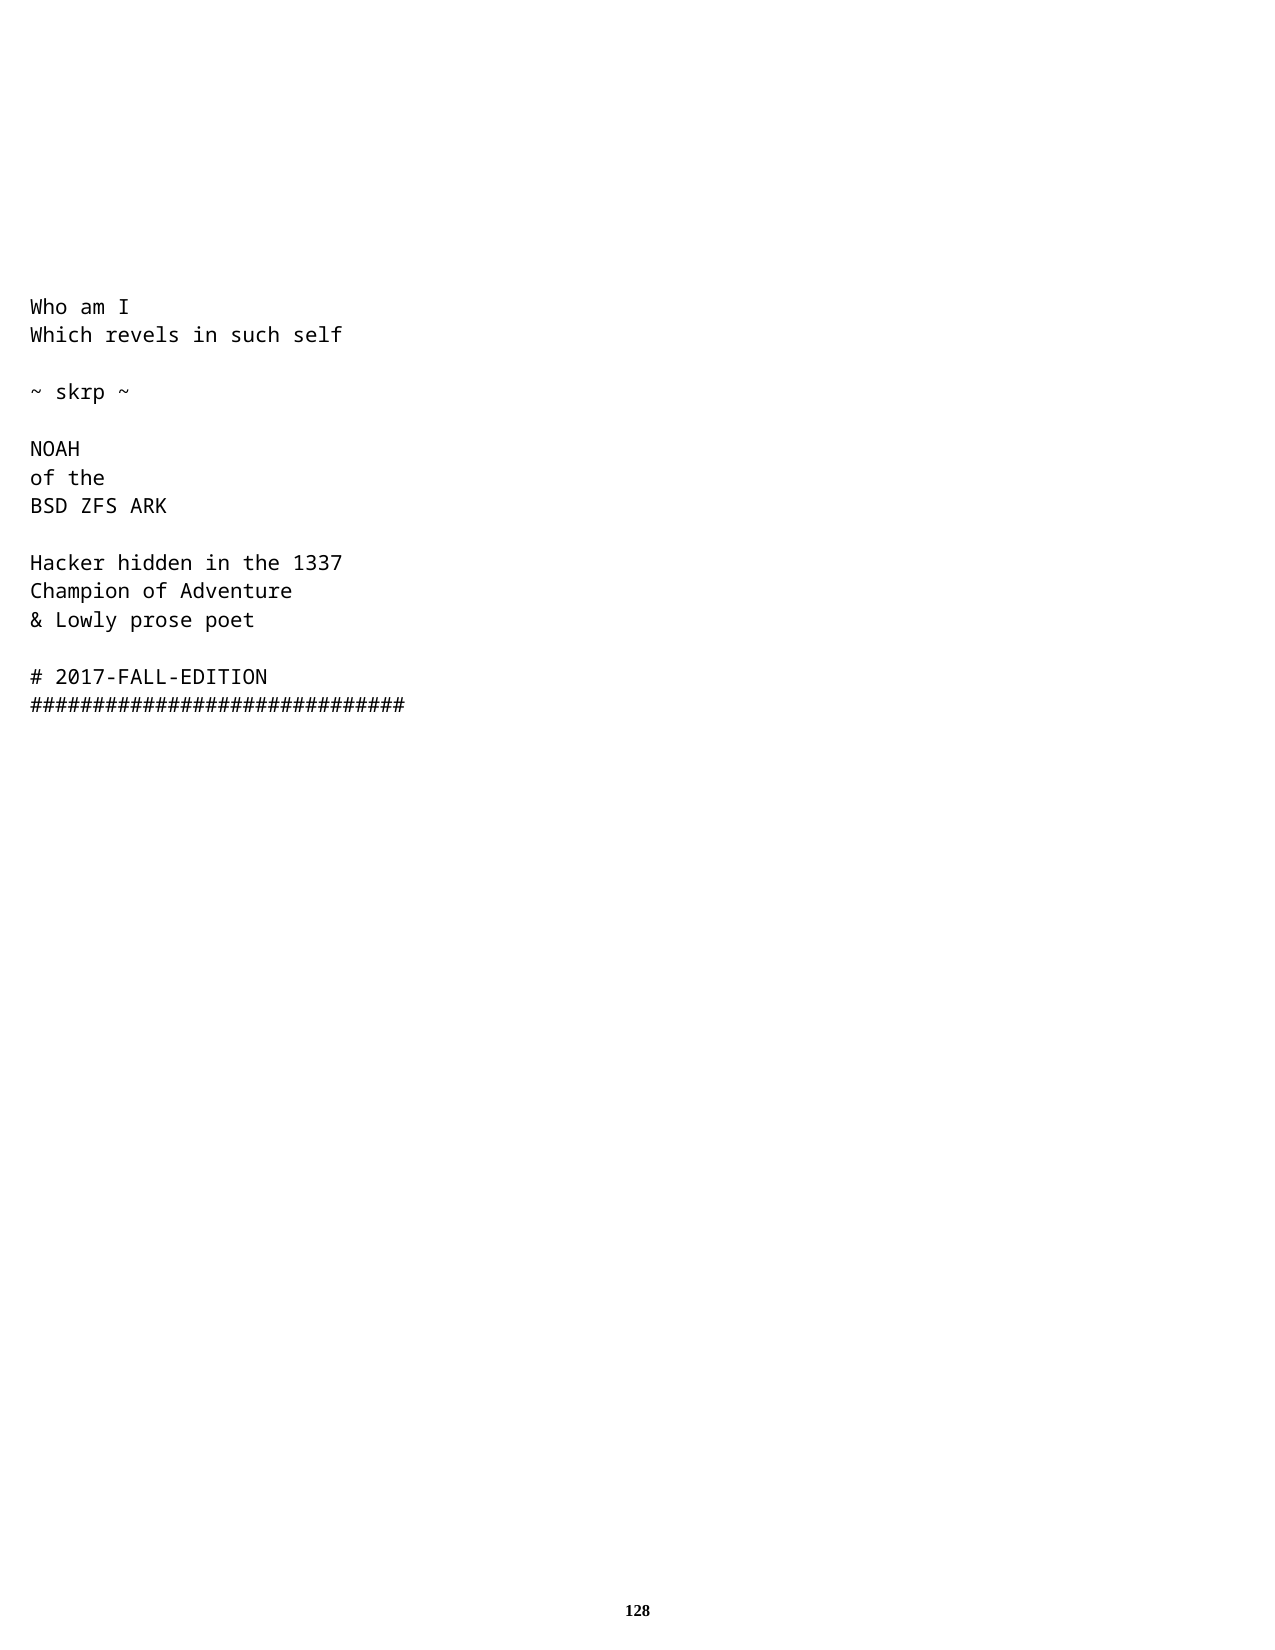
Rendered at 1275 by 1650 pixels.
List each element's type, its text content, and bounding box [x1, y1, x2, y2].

text BSD ZFS ARK [30, 491, 637, 520]
text NOAH [30, 434, 637, 463]
text & Lowly prose poet [30, 605, 637, 633]
text ~ skrp ~ [30, 377, 637, 406]
text Hacker hidden in the 1337 [30, 548, 637, 577]
text # 2017-FALL-EDITION ############################## [30, 662, 637, 719]
text Who am I [30, 292, 637, 321]
text Champion of Adventure [30, 577, 637, 605]
text of the [30, 463, 637, 491]
text Which revels in such self [30, 321, 637, 349]
